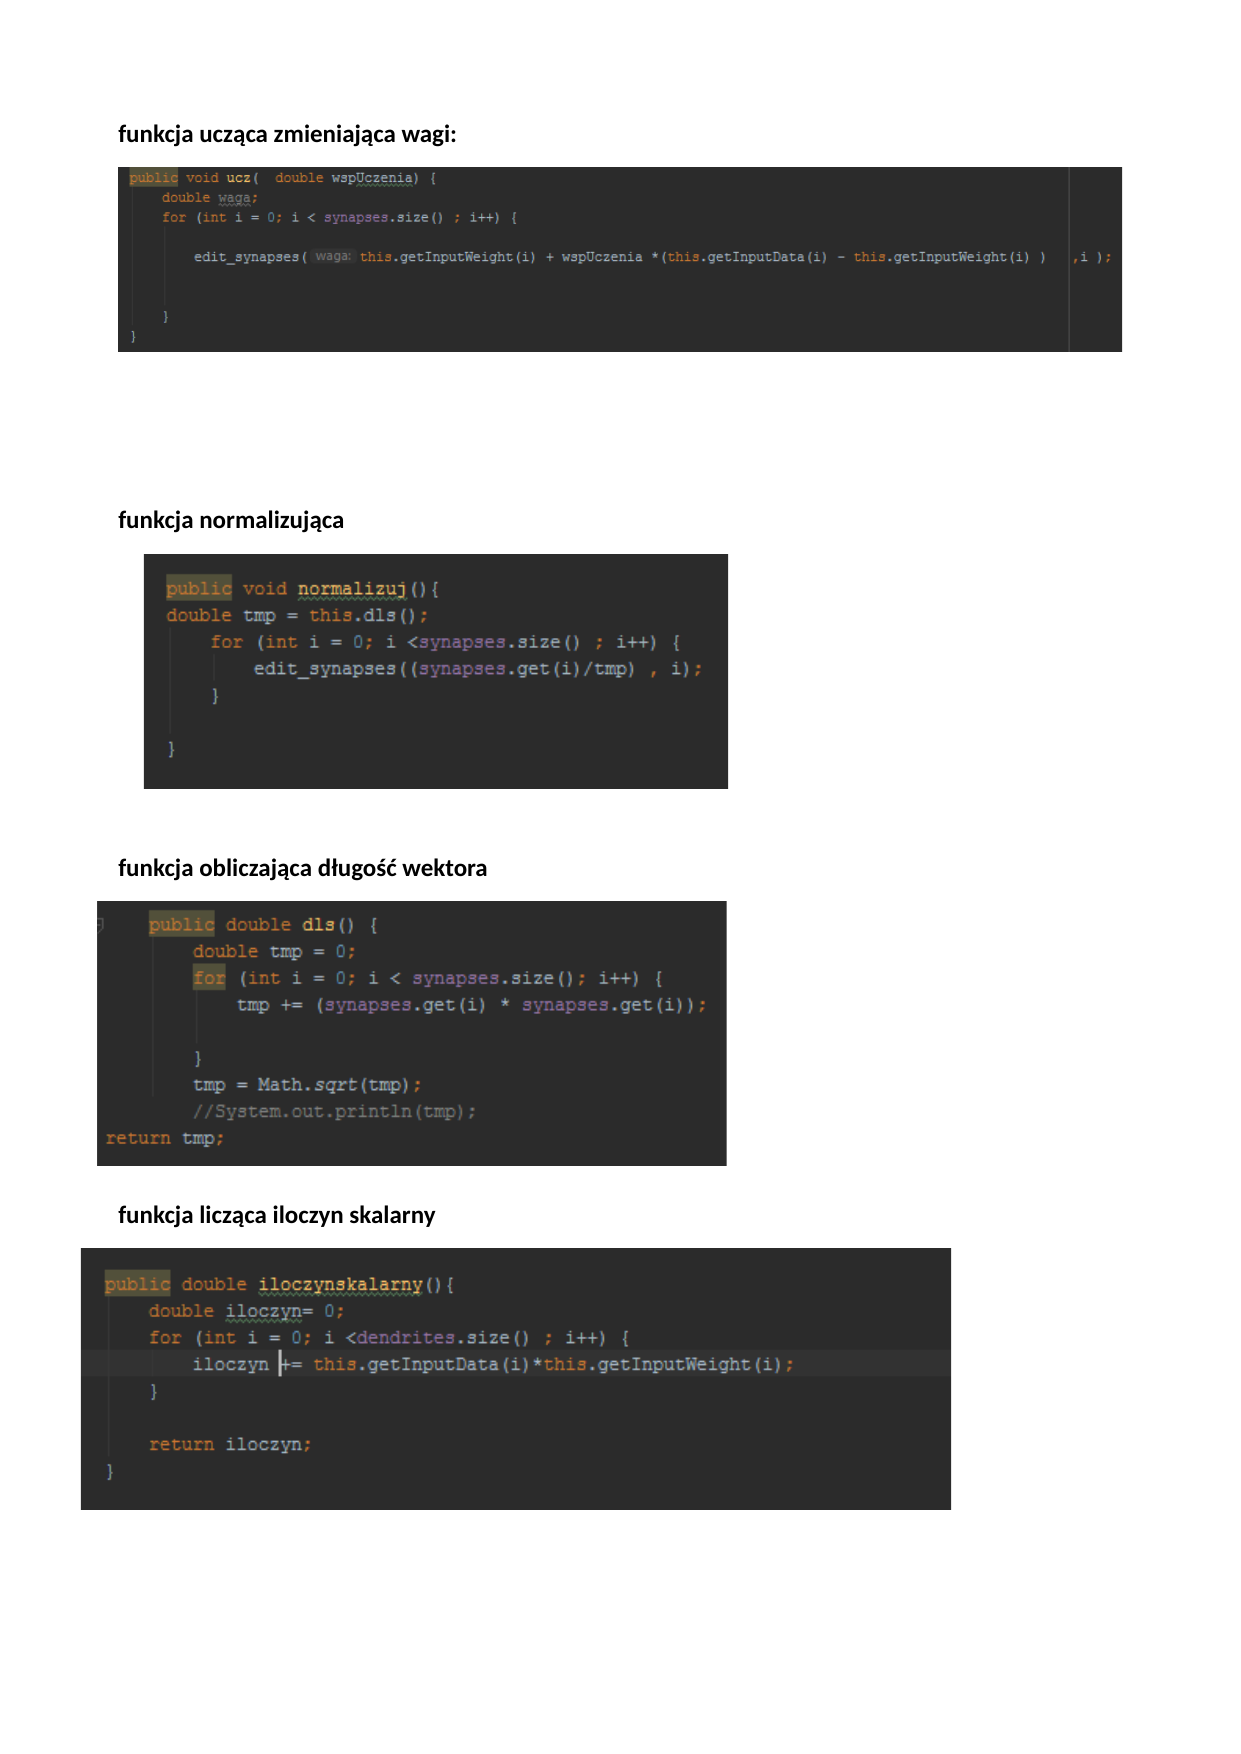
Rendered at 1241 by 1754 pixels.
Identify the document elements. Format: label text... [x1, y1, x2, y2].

picture [80, 1248, 952, 1510]
picture [143, 554, 729, 789]
text funkcja normalizująca [118, 504, 1122, 535]
text funkcja ucząca zmieniająca wagi: [118, 118, 1122, 149]
picture [97, 901, 727, 1166]
text funkcja obliczająca długość wektora [118, 852, 1122, 882]
picture [118, 167, 1123, 352]
text funkcja licząca iloczyn skalarny [118, 1199, 1122, 1229]
